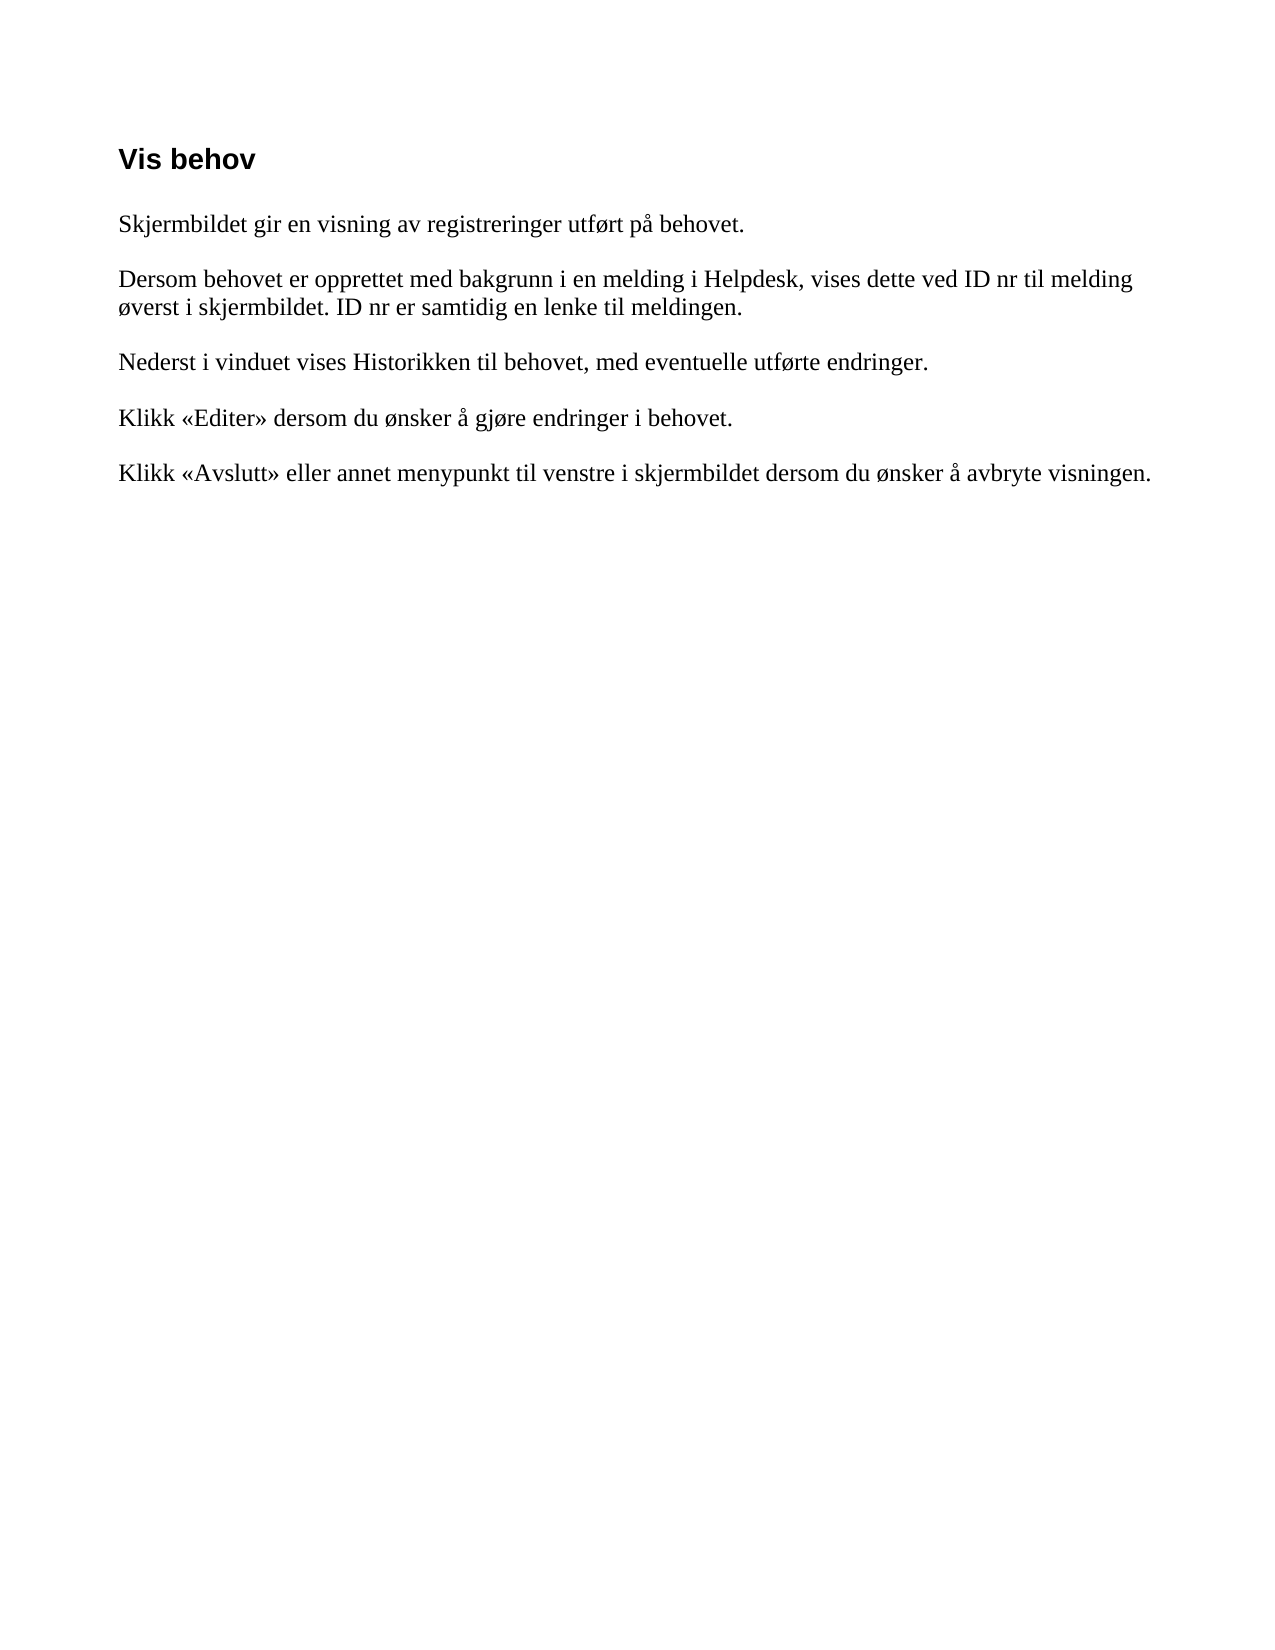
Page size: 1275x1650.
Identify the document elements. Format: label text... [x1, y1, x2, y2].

text Skjermbildet gir en visning av registreringer utført på behovet. [118, 210, 1157, 237]
text Nederst i vinduet vises Historikken til behovet, med eventuelle utførte endringer. [118, 348, 1157, 376]
subtitle Vis behov [118, 143, 1157, 176]
text Dersom behovet er opprettet med bakgrunn i en melding i Helpdesk, vises dette ved ID nr til melding øverst i skjermbildet. ID nr er samtidig en lenke til meldingen. [118, 265, 1157, 321]
text Klikk «Avslutt» eller annet menypunkt til venstre i skjermbildet dersom du ønsker å avbryte visningen. [118, 459, 1157, 487]
text Klikk «Editer» dersom du ønsker å gjøre endringer i behovet. [118, 404, 1157, 431]
